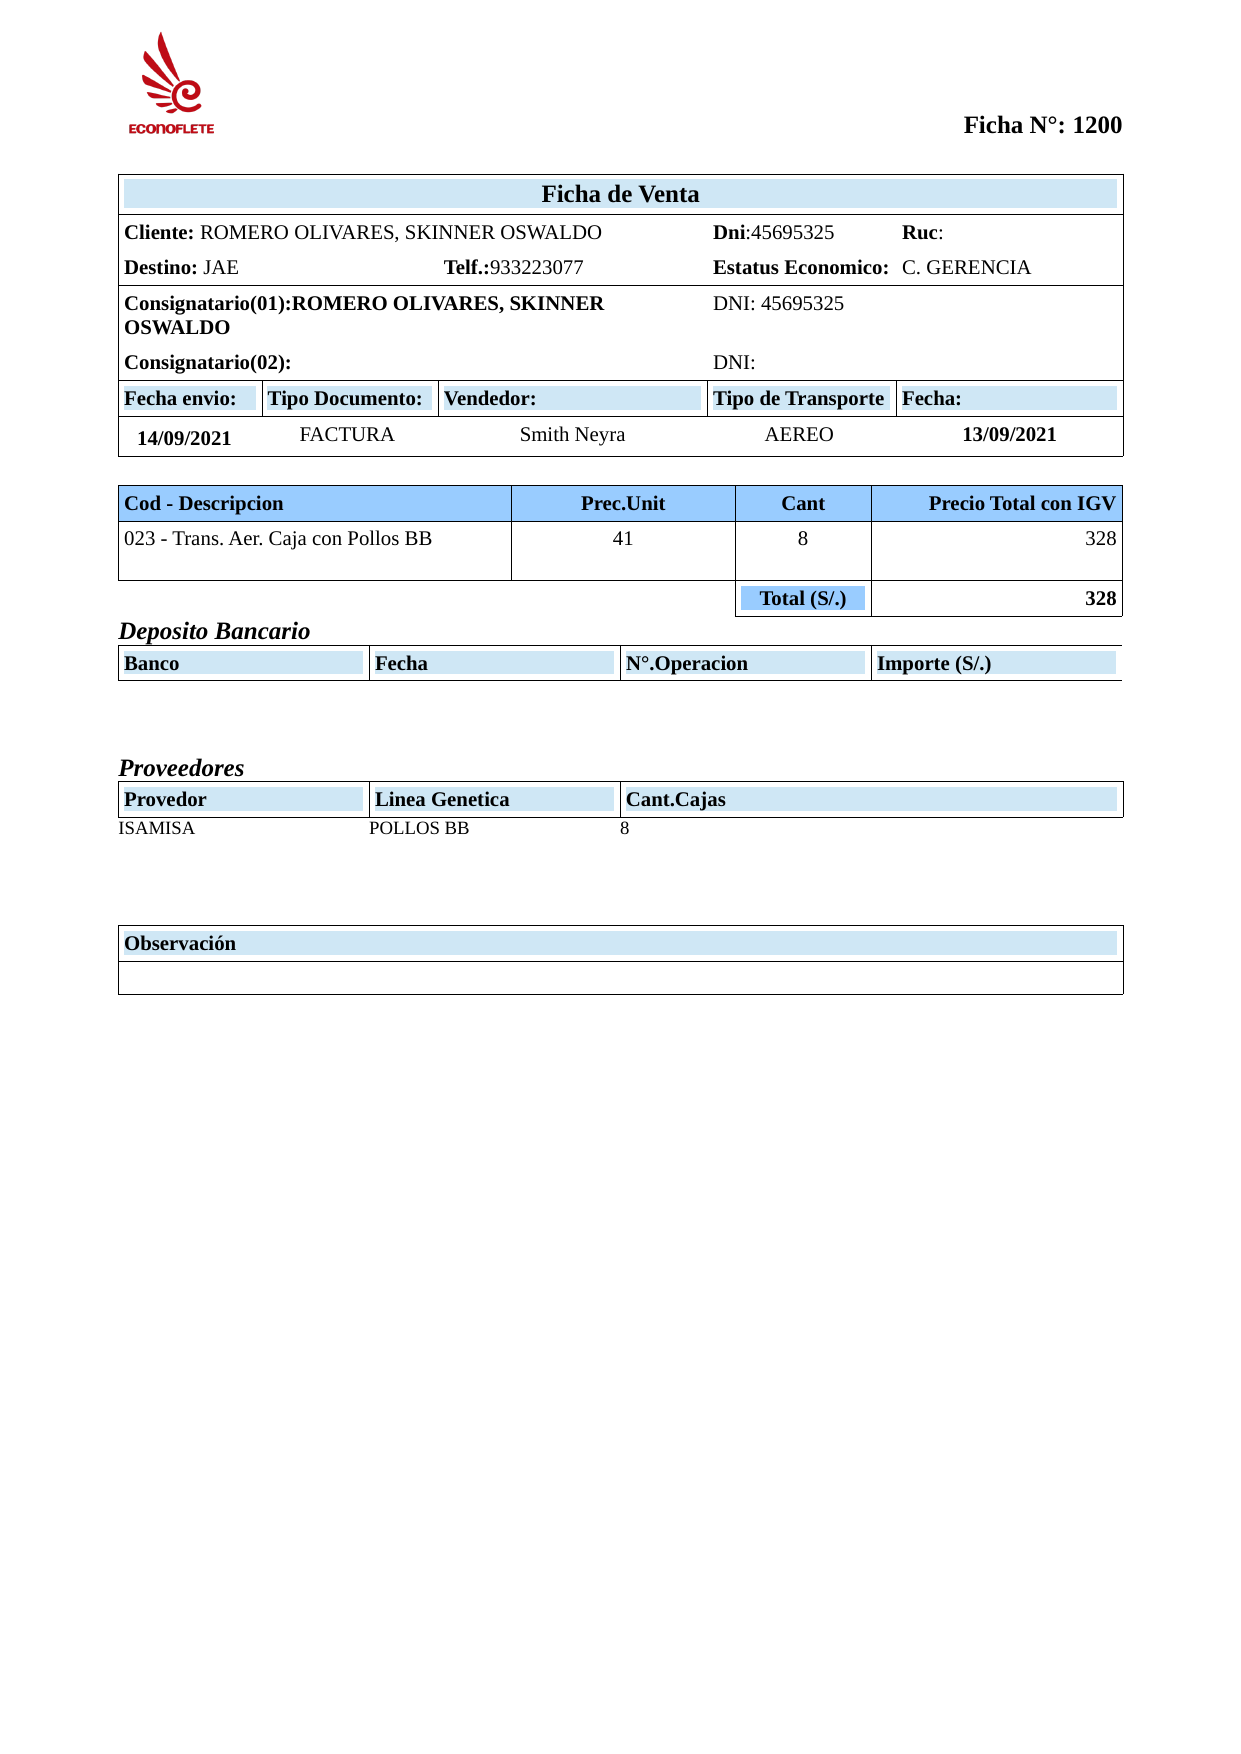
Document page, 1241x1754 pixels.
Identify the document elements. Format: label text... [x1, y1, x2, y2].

table_cell [620, 839, 1123, 860]
table_cell 14/09/2021 [119, 417, 262, 456]
table_header Importe (S/.) [872, 646, 1122, 680]
table_cell 41 [512, 522, 735, 580]
table_cell [620, 705, 871, 728]
table_cell [511, 581, 735, 616]
table_cell Total (S/.) [736, 581, 871, 616]
table_cell 328 [872, 581, 1122, 616]
table_cell [369, 681, 620, 704]
table_cell [118, 705, 369, 728]
table_header Linea Genetica [370, 782, 620, 817]
table_cell Cliente: ROMERO OLIVARES, SKINNER OSWALDO [119, 215, 707, 249]
table_cell [871, 681, 1122, 704]
table_cell POLLOS BB [369, 818, 620, 839]
table_cell C. GERENCIA [896, 249, 1123, 285]
table_header Precio Total con IGV [872, 486, 1122, 521]
table_cell Fecha: [897, 381, 1123, 416]
table_cell 8 [736, 522, 871, 580]
table_cell [118, 860, 369, 882]
table_cell DNI: 45695325 [707, 286, 1123, 344]
table_cell ISAMISA [118, 818, 369, 839]
table_cell [118, 903, 369, 925]
table_cell [369, 705, 620, 728]
table_cell [620, 860, 1123, 882]
table_header Cant [736, 486, 871, 521]
table_cell Tipo Documento: [263, 381, 438, 416]
table_header Fecha [370, 646, 620, 680]
table_cell Tipo de Transporte [708, 381, 896, 416]
table_cell Consignatario(02): [119, 345, 707, 380]
table_cell [620, 681, 871, 704]
table_cell 328 [872, 522, 1122, 580]
table_cell Destino: JAE [119, 249, 438, 285]
table_cell [118, 681, 369, 704]
table_cell DNI: [707, 345, 1123, 380]
table_header Cod - Descripcion [119, 486, 511, 521]
table_cell Estatus Economico: [707, 249, 896, 285]
table_cell [118, 581, 511, 616]
table_header Banco [119, 646, 369, 680]
table_cell Consignatario(01):ROMERO OLIVARES, SKINNER OSWALDO [119, 286, 707, 344]
table_header Provedor [119, 782, 369, 817]
table_cell Vendedor: [439, 381, 707, 416]
table_cell Telf.:933223077 [438, 249, 707, 285]
table_cell Dni:45695325 [707, 215, 896, 249]
table_cell 8 [620, 818, 1123, 839]
table_cell [871, 705, 1122, 728]
table_header Observación [119, 926, 1123, 961]
table_cell 023 - Trans. Aer. Caja con Pollos BB [119, 522, 511, 580]
table_cell [369, 729, 620, 753]
table_cell FACTURA [262, 417, 438, 456]
table_cell [871, 729, 1122, 753]
table_cell [620, 882, 1123, 903]
table_cell AEREO [707, 417, 896, 456]
text Proveedores [118, 753, 1122, 781]
table_cell [620, 729, 871, 753]
table_header Cant.Cajas [621, 782, 1123, 817]
table_cell [369, 882, 620, 903]
table_header Ficha de Venta [119, 175, 1123, 214]
table_cell [369, 903, 620, 925]
table_cell [118, 882, 369, 903]
table_cell 13/09/2021 [896, 417, 1123, 456]
table_header Prec.Unit [512, 486, 735, 521]
table_cell [118, 839, 369, 860]
picture [118, 31, 225, 134]
table_cell Ruc: [896, 215, 1123, 249]
table_cell [369, 860, 620, 882]
table_cell [118, 729, 369, 753]
text Deposito Bancario [118, 616, 1122, 645]
table_cell Fecha envio: [119, 381, 262, 416]
table_cell [119, 962, 1123, 994]
table_cell Smith Neyra [438, 417, 707, 456]
table_cell [369, 839, 620, 860]
table_cell [620, 903, 1123, 925]
table_header N°.Operacion [621, 646, 871, 680]
